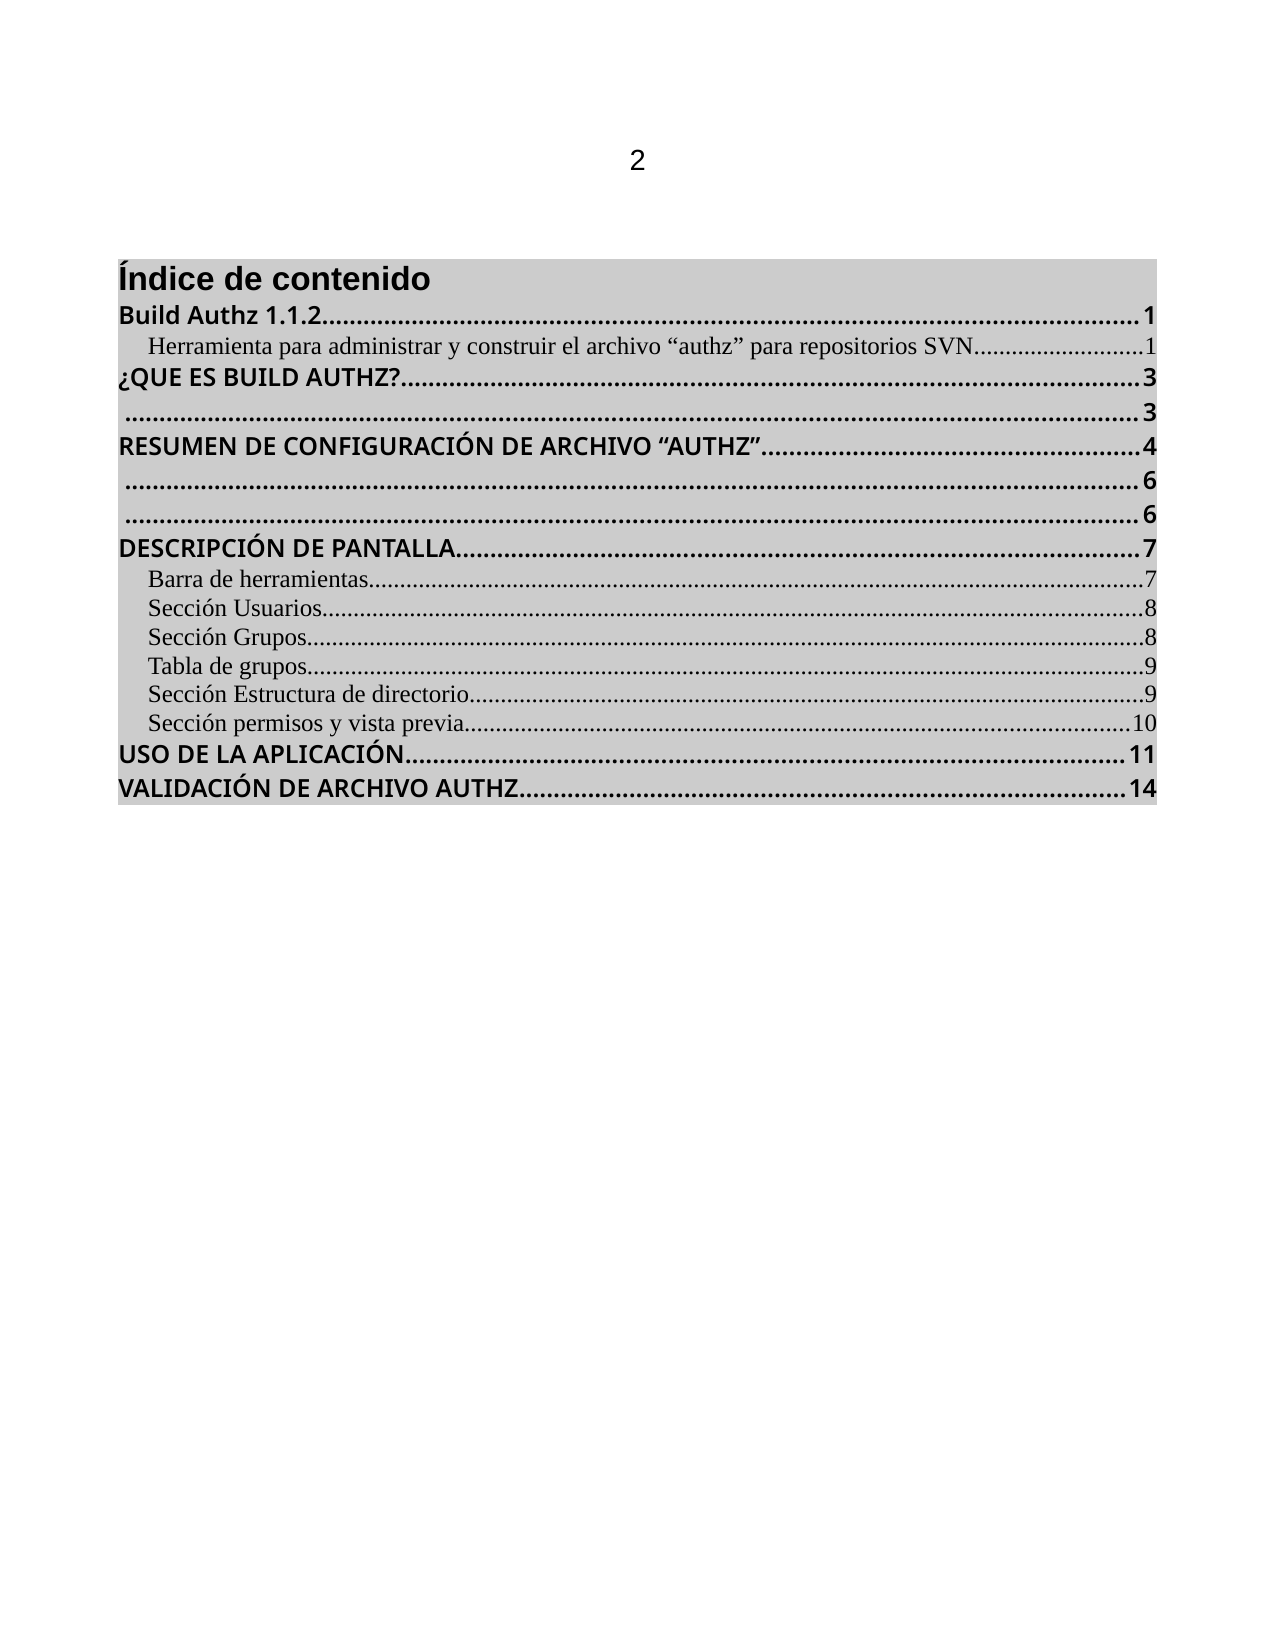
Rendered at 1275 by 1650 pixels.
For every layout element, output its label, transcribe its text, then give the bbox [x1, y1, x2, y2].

text Sección permisos y vista previa 10 [148, 708, 1157, 737]
text ¿QUE ES BUILD AUTHZ? 3 [118, 360, 1157, 394]
text Tabla de grupos 9 [148, 651, 1157, 679]
text 6 [118, 462, 1157, 496]
subtitle Índice de contenido [118, 259, 1157, 297]
text USO DE LA APLICACIÓN 11 [118, 737, 1157, 771]
text Sección Usuarios 8 [148, 593, 1157, 622]
text Build Authz 1.1.2 1 [118, 297, 1157, 331]
text RESUMEN DE CONFIGURACIÓN DE ARCHIVO “AUTHZ” 4 [118, 428, 1157, 462]
text DESCRIPCIÓN DE PANTALLA 7 [118, 530, 1157, 564]
text 3 [118, 394, 1157, 428]
text Sección Grupos 8 [148, 622, 1157, 651]
text Barra de herramientas 7 [148, 564, 1157, 593]
text Sección Estructura de directorio 9 [148, 679, 1157, 708]
text Herramienta para administrar y construir el archivo “authz” para repositorios SVN. 1 [148, 331, 1157, 360]
text 6 [118, 496, 1157, 530]
text VALIDACIÓN DE ARCHIVO AUTHZ 14 [118, 771, 1157, 805]
